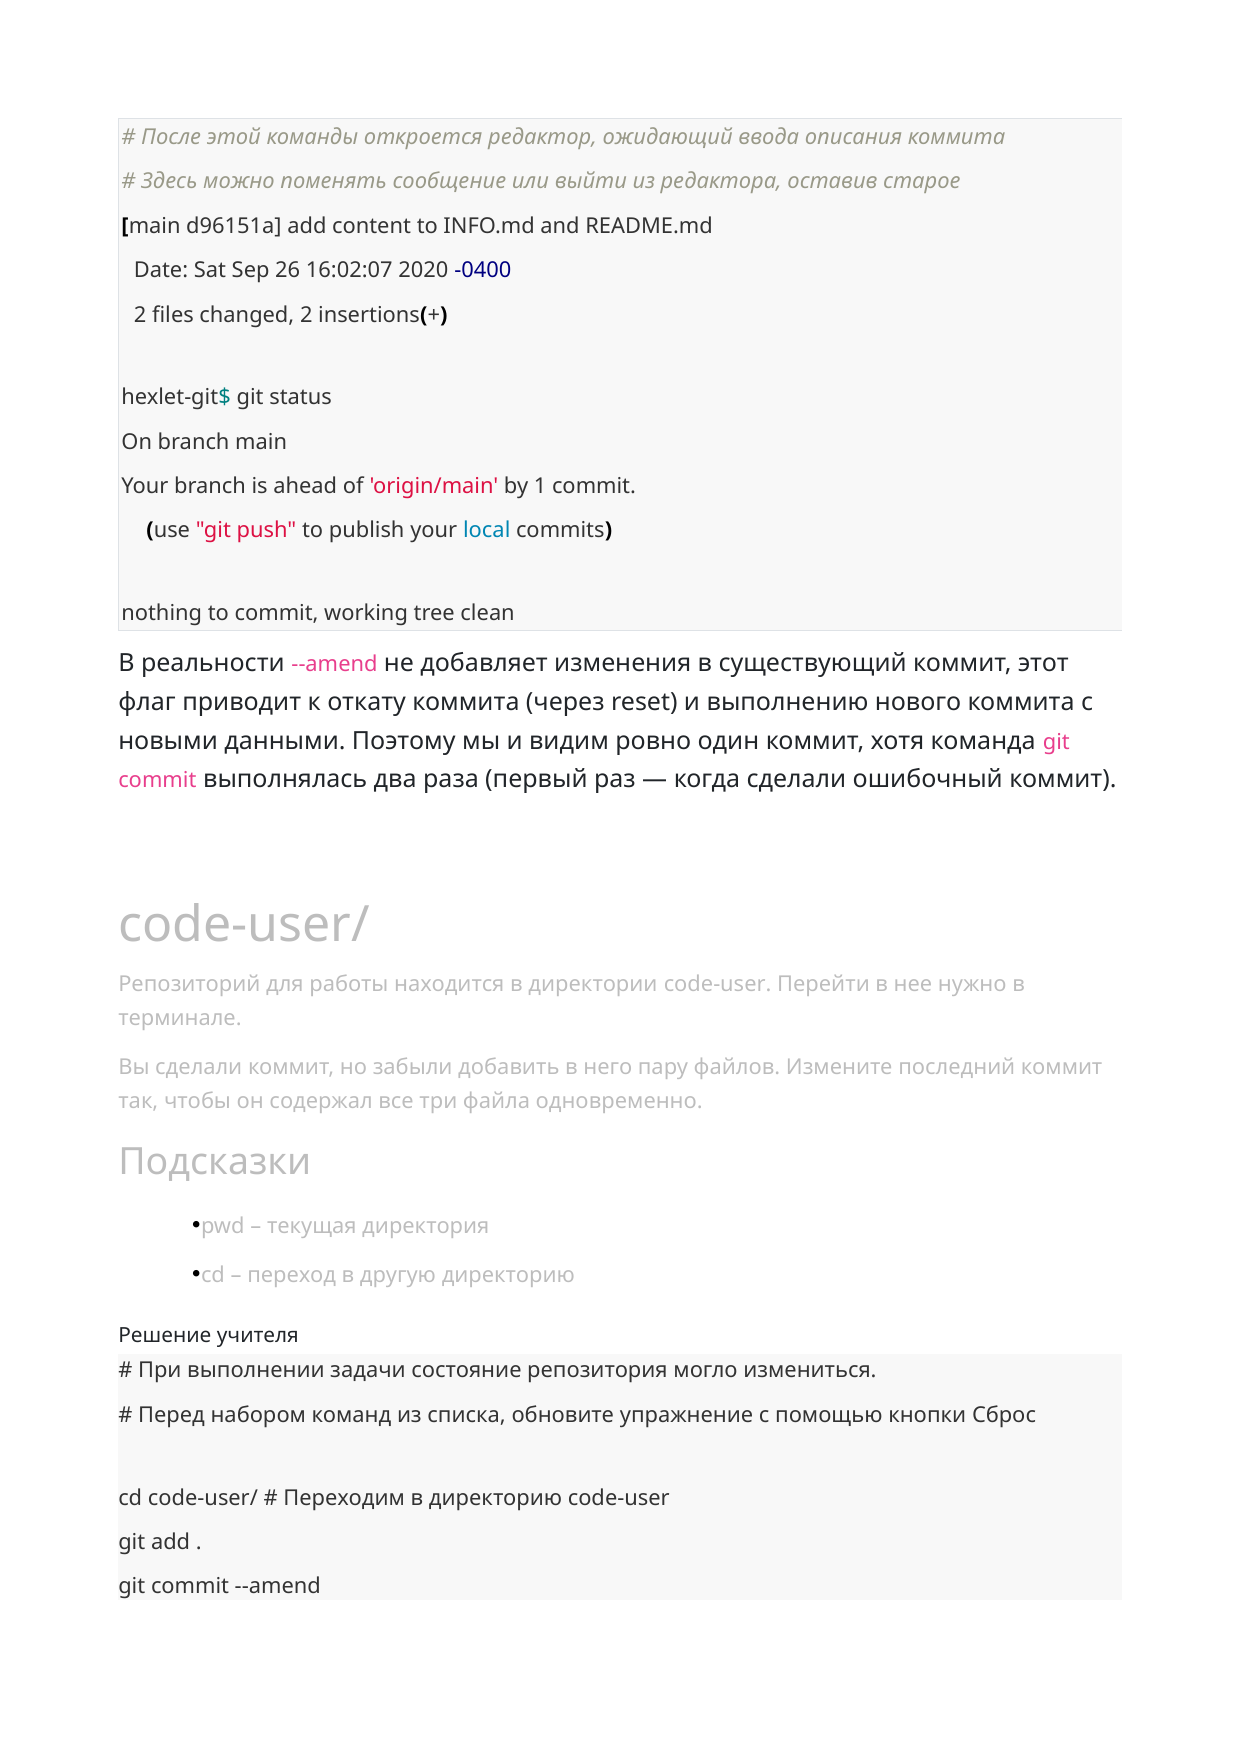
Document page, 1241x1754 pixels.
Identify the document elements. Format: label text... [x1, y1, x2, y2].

text git commit --amend [118, 1570, 1122, 1600]
text # После этой команды откроется редактор, ожидающий ввода описания коммита [119, 119, 1122, 151]
text # Здесь можно поменять сообщение или выйти из редактора, оставив старое [119, 162, 1122, 195]
text Date: Sat Sep 26 16:02:07 2020 -0400 [119, 251, 1122, 284]
text Репозиторий для работы находится в директории code-user. Перейти в нее нужно в терминале. [118, 968, 1122, 1032]
text Your branch is ahead of 'origin/main' by 1 commit. [119, 467, 1122, 500]
text nothing to commit, working tree clean [119, 594, 1122, 630]
text hexlet-git$ git status [119, 378, 1122, 411]
text В реальности --amend не добавляет изменения в существующий коммит, этот флаг приводит к откату коммита (через reset) и выполнению нового коммита с новыми данными. Поэтому мы и видим ровно один коммит, хотя команда git commit выполнялась два раза (первый раз — когда сделали ошибочный коммит). [118, 644, 1122, 795]
subtitle Решение учителя [118, 1320, 1122, 1348]
text # При выполнении задачи состояние репозитория могло измениться. [118, 1354, 1122, 1384]
subtitle code-user/ [118, 887, 1122, 956]
text On branch main [119, 423, 1122, 455]
text Вы сделали коммит, но забыли добавить в него пару файлов. Измените последний коммит так, чтобы он содержал все три файла одновременно. [118, 1051, 1122, 1115]
list cd – переход в другую директорию [118, 1258, 1122, 1288]
subtitle Подсказки [118, 1134, 1122, 1185]
text # Перед набором команд из списка, обновите упражнение с помощью кнопки Сброс [118, 1399, 1122, 1429]
text cd code-user/ # Переходим в директорию code-user [118, 1481, 1122, 1511]
text git add . [118, 1526, 1122, 1556]
text [main d96151a] add content to INFO.md and README.md [119, 207, 1122, 240]
list pwd – текущая директория [118, 1210, 1122, 1239]
text 2 files changed, 2 insertions(+) [119, 296, 1122, 328]
text (use "git push" to publish your local commits) [119, 511, 1122, 544]
